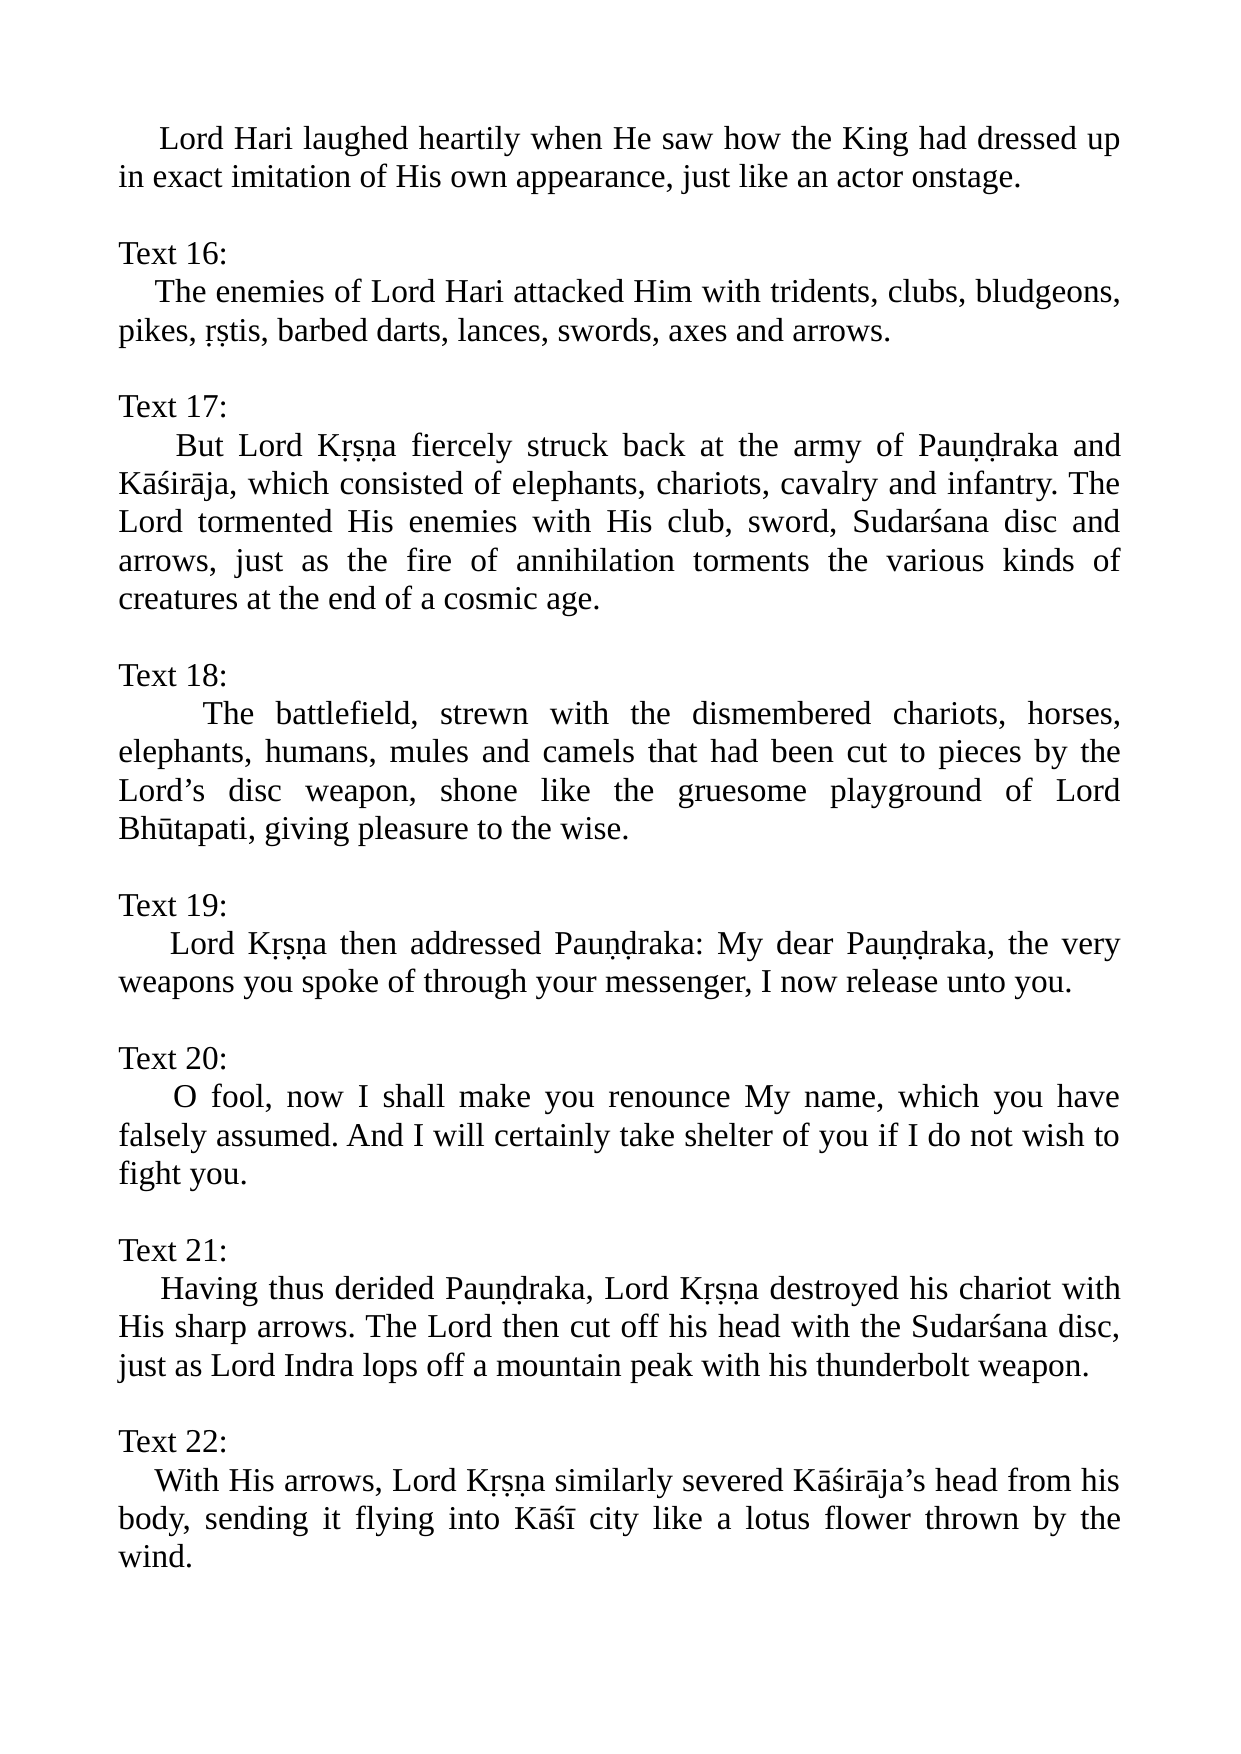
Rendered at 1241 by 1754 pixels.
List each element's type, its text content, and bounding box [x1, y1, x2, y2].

text But Lord Kṛṣṇa fiercely struck back at the army of Pauṇḍraka and Kāśirāja, which consisted of elephants, chariots, cavalry and infantry. The Lord tormented His enemies with His club, sword, Sudarśana disc and arrows, just as the fire of annihilation torments the various kinds of creatures at the end of a cosmic age. [118, 425, 1122, 616]
text The enemies of Lord Hari attacked Him with tridents, clubs, bludgeons, pikes, ṛṣtis, barbed darts, lances, swords, axes and arrows. [118, 271, 1122, 348]
text Lord Hari laughed heartily when He saw how the King had dressed up in exact imitation of His own appearance, just like an actor onstage. [118, 118, 1122, 195]
text Text 20: [118, 1038, 1122, 1076]
text O fool, now I shall make you renounce My name, which you have falsely assumed. And I will certainly take shelter of you if I do not wish to fight you. [118, 1076, 1122, 1191]
text With His arrows, Lord Kṛṣṇa similarly severed Kāśirāja’s head from his body, sending it flying into Kāśī city like a lotus flower thrown by the wind. [118, 1460, 1122, 1575]
text Having thus derided Pauṇḍraka, Lord Kṛṣṇa destroyed his chariot with His sharp arrows. The Lord then cut off his head with the Sudarśana disc, just as Lord Indra lops off a mountain peak with his thunderbolt weapon. [118, 1268, 1122, 1383]
text Text 16: [118, 233, 1122, 271]
text Text 21: [118, 1230, 1122, 1268]
text Text 19: [118, 885, 1122, 923]
text Text 18: [118, 655, 1122, 693]
text Text 22: [118, 1421, 1122, 1460]
text Lord Kṛṣṇa then addressed Pauṇḍraka: My dear Pauṇḍraka, the very weapons you spoke of through your messenger, I now release unto you. [118, 923, 1122, 1000]
text The battlefield, strewn with the dismembered chariots, horses, elephants, humans, mules and camels that had been cut to pieces by the Lord’s disc weapon, shone like the gruesome playground of Lord Bhūtapati, giving pleasure to the wise. [118, 693, 1122, 846]
text Text 17: [118, 386, 1122, 425]
